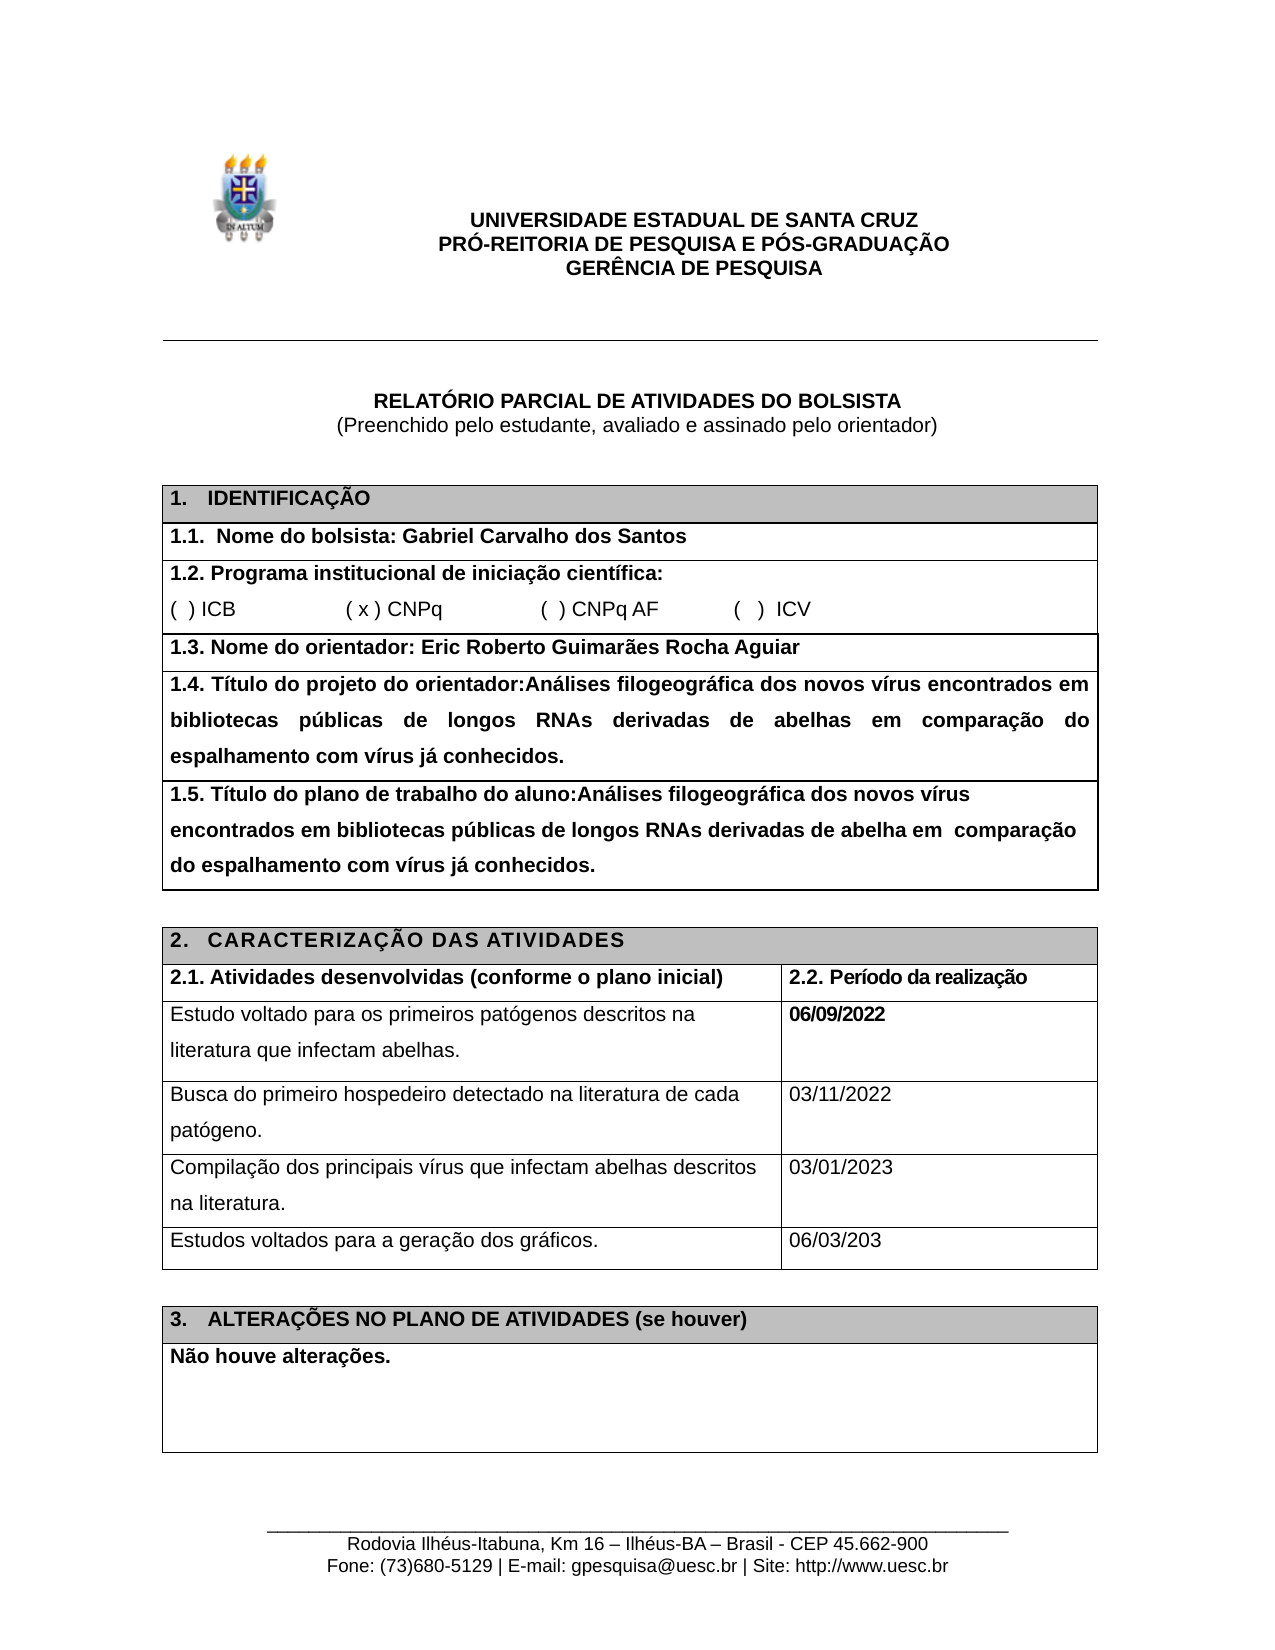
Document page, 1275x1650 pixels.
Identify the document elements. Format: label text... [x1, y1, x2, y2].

subtitle RELATÓRIO PARCIAL DE ATIVIDADES DO BOLSISTA [177, 389, 1098, 413]
picture [205, 152, 282, 245]
table_cell 06/03/203 [782, 1228, 1097, 1269]
table_cell Estudo voltado para os primeiros patógenos descritos na literatura que infectam abelhas. [163, 1002, 781, 1081]
table_cell 2.2. Período da realização [782, 965, 1097, 1001]
text (Preenchido pelo estudante, avaliado e assinado pelo orientador) [177, 413, 1098, 437]
table_cell 03/01/2023 [782, 1155, 1097, 1227]
table_cell 06/09/2022 [782, 1002, 1097, 1081]
table_header UNIVERSIDADE ESTADUAL DE SANTA CRUZ PRÓ-REITORIA DE PESQUISA E PÓS-GRADUAÇÃO GERÊNCIA DE PESQUISA [314, 148, 1098, 340]
table_cell 1.2. Programa institucional de iniciação científica: ( ) ICB ( x ) CNPq ( ) CNPq AF ( ) ICV [163, 561, 1097, 633]
table_cell 2.1. Atividades desenvolvidas (conforme o plano inicial) [163, 965, 781, 1001]
table_cell 1.1. Nome do bolsista: Gabriel Carvalho dos Santos [163, 524, 1097, 559]
table_header [163, 148, 314, 340]
table_cell Compilação dos principais vírus que infectam abelhas descritos na literatura. [163, 1155, 781, 1227]
table_cell Não houve alterações. [163, 1344, 1097, 1452]
table_header CARACTERIZAÇÃO DAS ATIVIDADES [163, 928, 1097, 964]
table_cell 03/11/2022 [782, 1082, 1097, 1154]
table_cell Estudos voltados para a geração dos gráficos. [163, 1228, 781, 1269]
table_header IDENTIFICAÇÃO [163, 486, 1097, 522]
table_header ALTERAÇÕES NO PLANO DE ATIVIDADES (se houver) [163, 1307, 1097, 1343]
table_cell 1.3. Nome do orientador: Eric Roberto Guimarães Rocha Aguiar [163, 635, 1097, 671]
table_cell Busca do primeiro hospedeiro detectado na literatura de cada patógeno. [163, 1082, 781, 1154]
table_cell 1.4. Título do projeto do orientador:Análises filogeográfica dos novos vírus encontrados em bibliotecas públicas de longos RNAs derivadas de abelhas em comparação do espalhamento com vírus já conhecidos. [163, 672, 1097, 780]
table_cell 1.5. Título do plano de trabalho do aluno:Análises filogeográfica dos novos vírus encontrados em bibliotecas públicas de longos RNAs derivadas de abelha em comparação do espalhamento com vírus já conhecidos. [163, 782, 1097, 889]
